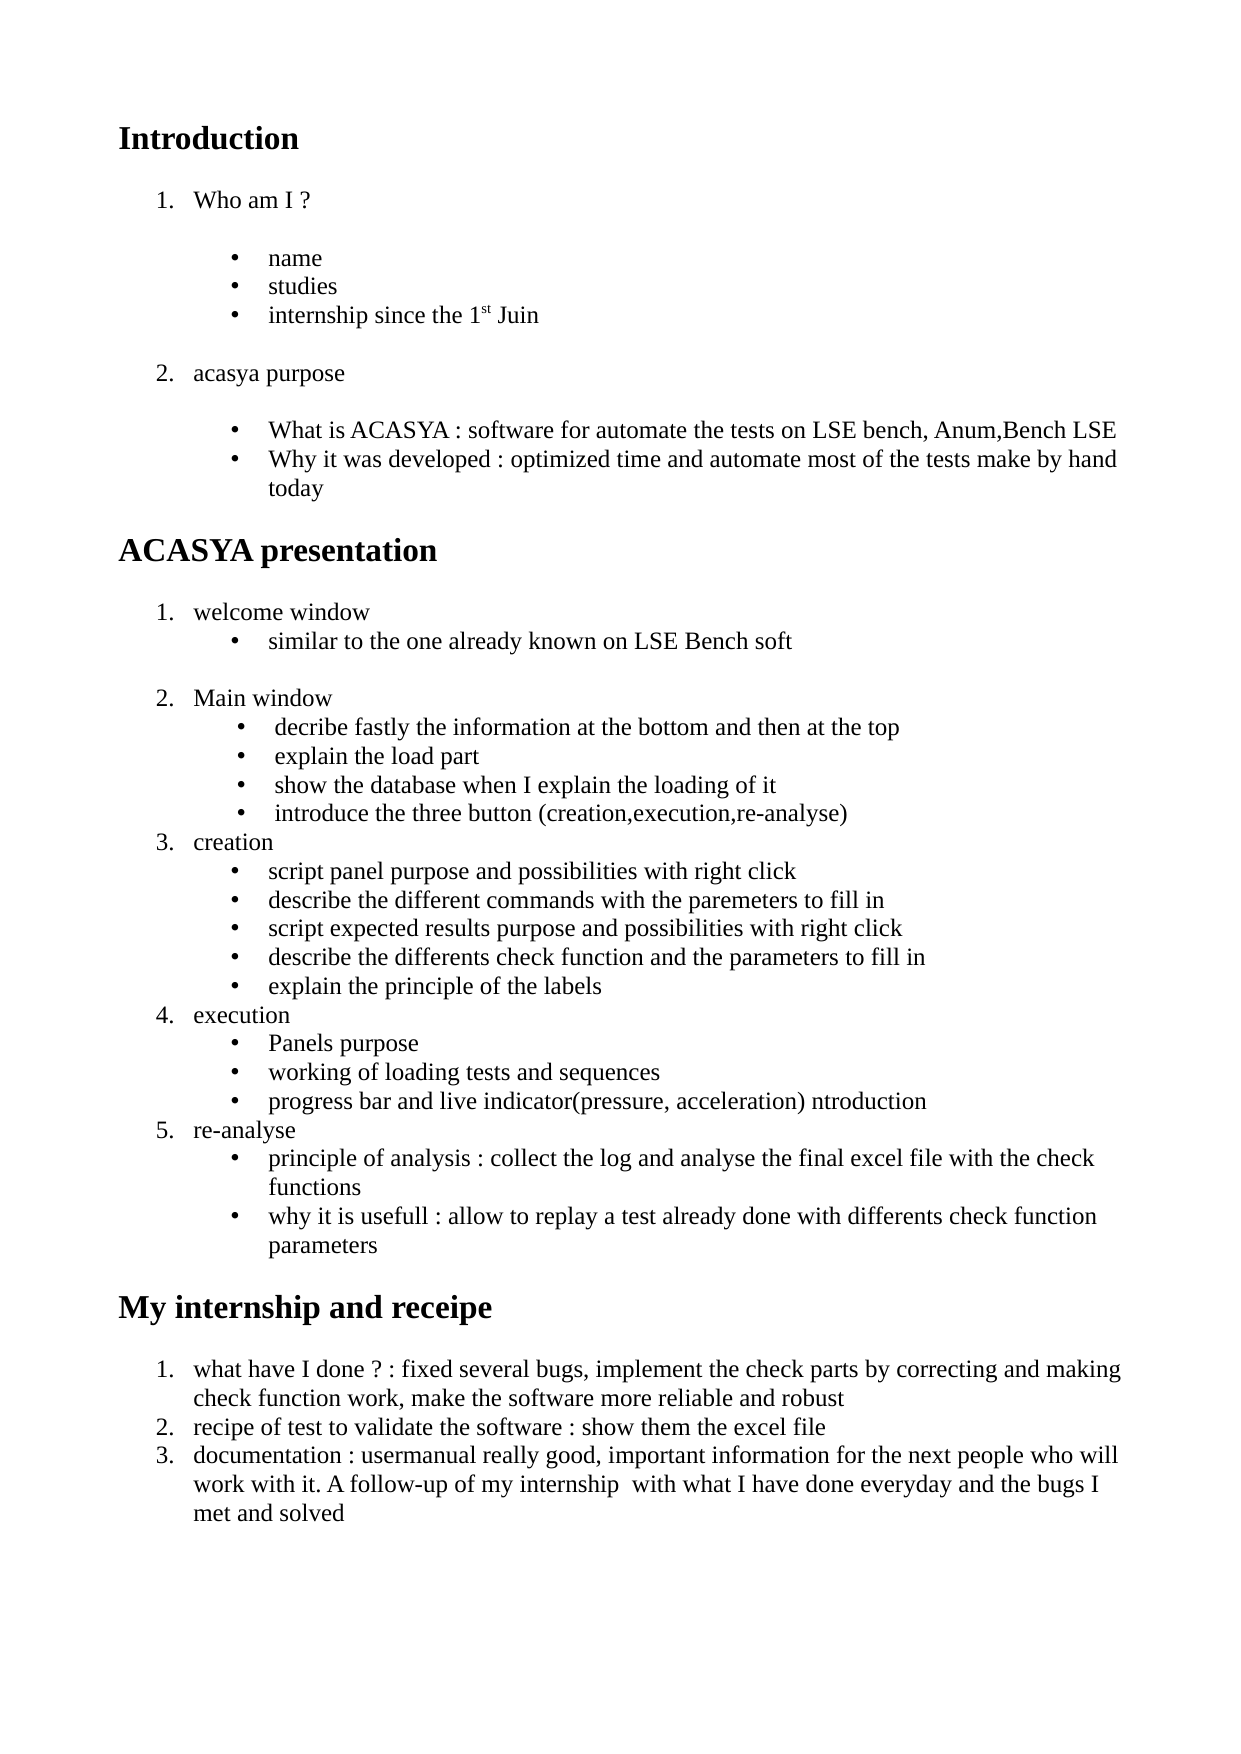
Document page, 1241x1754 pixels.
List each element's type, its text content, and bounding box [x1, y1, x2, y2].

list describe the differents check function and the parameters to fill in [231, 942, 1122, 971]
list re-analyse [156, 1115, 1122, 1143]
list acasya purpose [156, 358, 1122, 386]
list explain the principle of the labels [231, 971, 1122, 1000]
list welcome window [156, 597, 1122, 626]
list Panels purpose [231, 1028, 1122, 1057]
list describe the different commands with the paremeters to fill in [231, 885, 1122, 913]
list why it is usefull : allow to replay a test already done with differents check function parameters [231, 1201, 1122, 1258]
list name [231, 243, 1122, 271]
text Introduction [118, 118, 1122, 156]
list principle of analysis : collect the log and analyse the final excel file with the check functions [231, 1143, 1122, 1201]
list explain the load part [237, 741, 1122, 770]
list script panel purpose and possibilities with right click [231, 856, 1122, 885]
list show the database when I explain the loading of it [237, 770, 1122, 798]
list Who am I ? [156, 185, 1122, 214]
text My internship and receipe [118, 1287, 1122, 1326]
list decribe fastly the information at the bottom and then at the top [237, 712, 1122, 741]
list studies [231, 271, 1122, 300]
list documentation : usermanual really good, important information for the next people who will work with it. A follow-up of my internship with what I have done everyday and the bugs I met and solved [156, 1441, 1122, 1527]
list execution [156, 1000, 1122, 1028]
list What is ACASYA : software for automate the tests on LSE bench, Anum,Bench LSE [231, 415, 1122, 444]
text ACASYA presentation [118, 530, 1122, 568]
list creation [156, 827, 1122, 856]
list introduce the three button (creation,execution,re-analyse) [237, 798, 1122, 827]
list what have I done ? : fixed several bugs, implement the check parts by correcting and making check function work, make the software more reliable and robust [156, 1354, 1122, 1412]
list Why it was developed : optimized time and automate most of the tests make by hand today [231, 444, 1122, 501]
list similar to the one already known on LSE Bench soft [231, 626, 1122, 655]
list working of loading tests and sequences [231, 1057, 1122, 1086]
list recipe of test to validate the software : show them the excel file [156, 1412, 1122, 1441]
list Main window [156, 683, 1122, 712]
list progress bar and live indicator(pressure, acceleration) ntroduction [231, 1086, 1122, 1115]
list internship since the 1st Juin [231, 300, 1122, 329]
list script expected results purpose and possibilities with right click [231, 913, 1122, 942]
